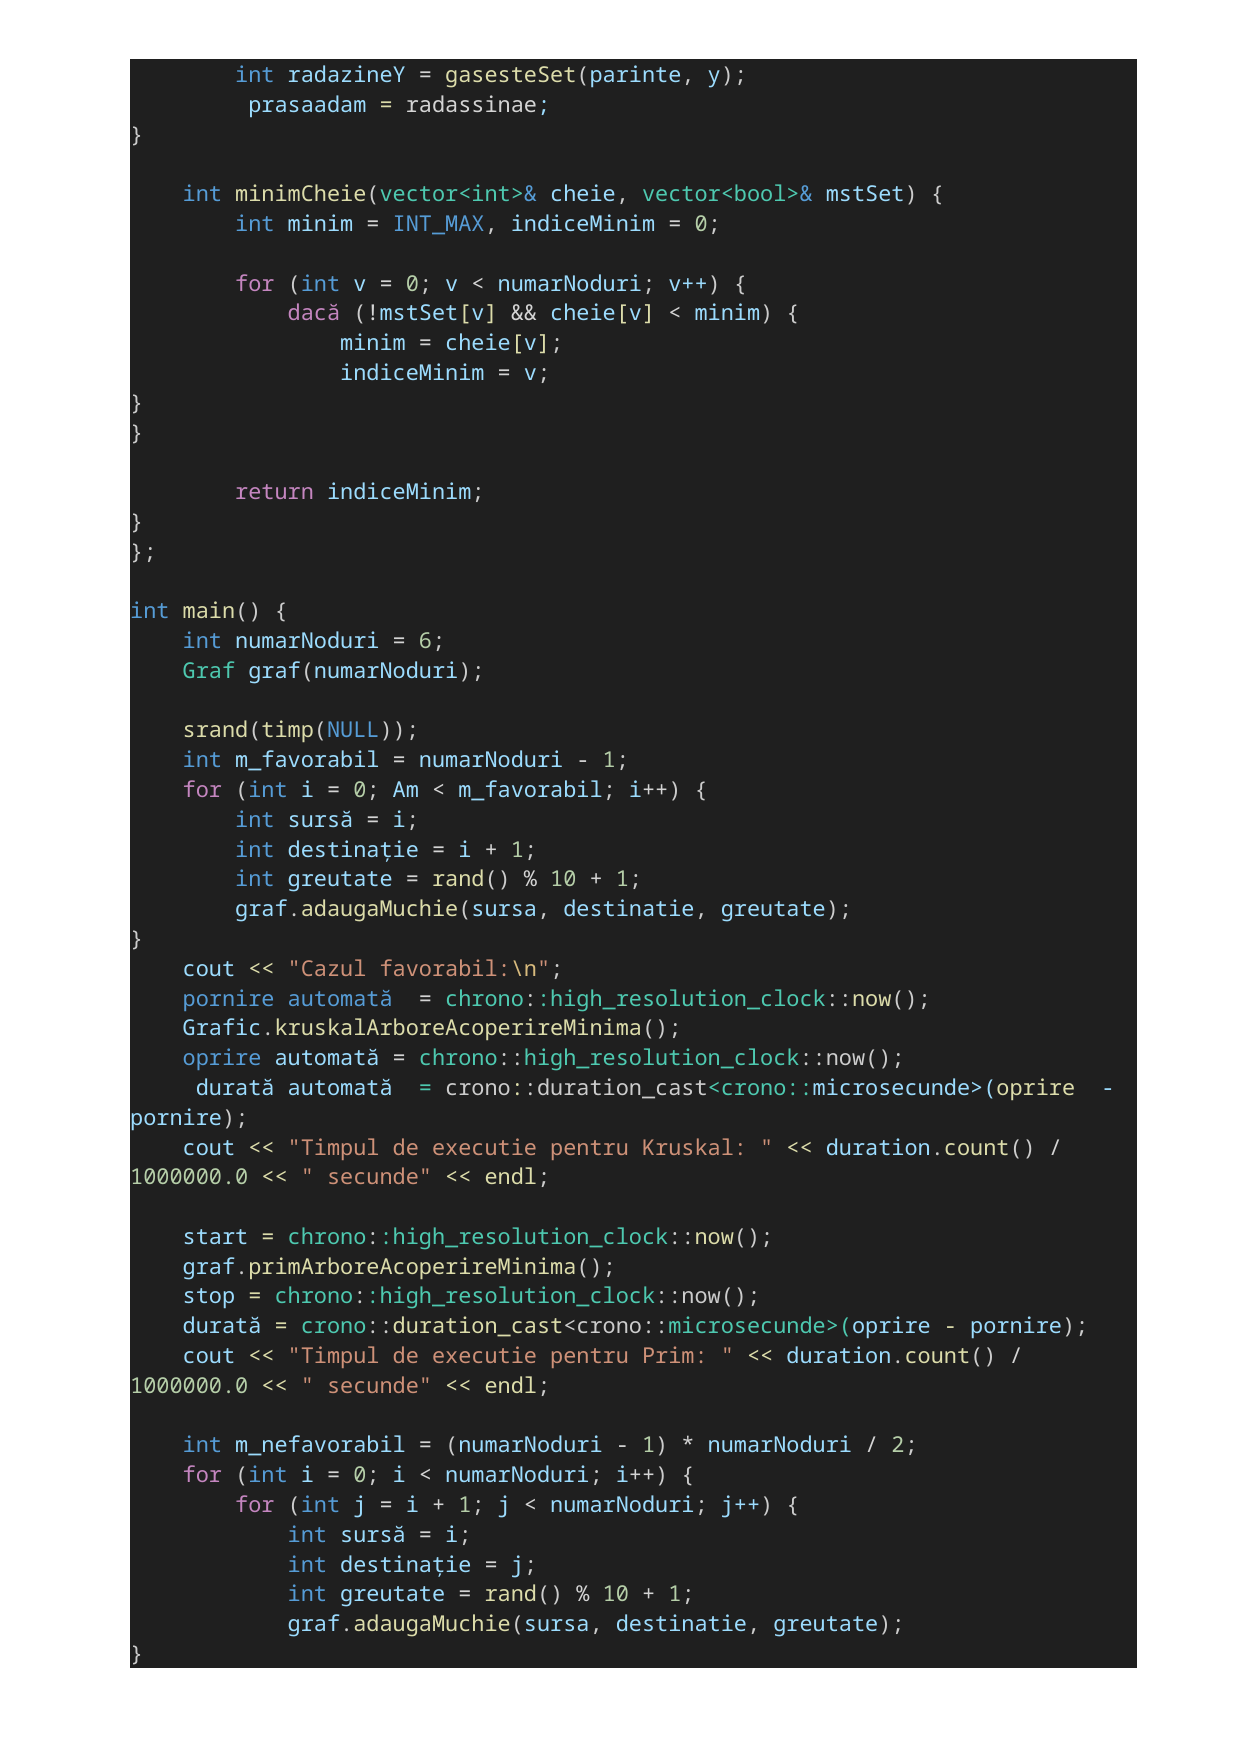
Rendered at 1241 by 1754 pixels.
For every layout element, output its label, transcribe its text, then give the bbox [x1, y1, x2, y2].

text int sursă = i; [130, 1519, 1137, 1549]
text Graf graf(numarNoduri); [130, 655, 1137, 685]
text prasaadam = radassinae; [130, 89, 1137, 119]
text int greutate = rand() % 10 + 1; [130, 863, 1137, 893]
text srand(timp(NULL)); [130, 714, 1137, 744]
text }; [130, 536, 1137, 566]
text } [130, 387, 1137, 417]
text int minim = INT_MAX, indiceMinim = 0; [130, 208, 1137, 238]
text dacă (!mstSet[v] && cheie[v] < minim) { [130, 297, 1137, 327]
text for (int v = 0; v < numarNoduri; v++) { [130, 268, 1137, 297]
text start = chrono::high_resolution_clock::now(); [130, 1221, 1137, 1251]
text } [130, 1638, 1137, 1668]
text int destinație = j; [130, 1549, 1137, 1578]
text durată = crono::duration_cast<crono::microsecunde>(oprire - pornire); [130, 1310, 1137, 1340]
text cout << "Timpul de executie pentru Kruskal: " << duration.count() / 1000000.0 << " secunde" << endl; [130, 1132, 1137, 1191]
text for (int i = 0; Am < m_favorabil; i++) { [130, 774, 1137, 804]
text pornire automată = chrono::high_resolution_clock::now(); [130, 983, 1137, 1012]
text graf.adaugaMuchie(sursa, destinatie, greutate); [130, 1608, 1137, 1638]
text int main() { [130, 595, 1137, 625]
text int destinație = i + 1; [130, 834, 1137, 863]
text int sursă = i; [130, 804, 1137, 834]
text int numarNoduri = 6; [130, 625, 1137, 655]
text int minimCheie(vector<int>& cheie, vector<bool>& mstSet) { [130, 178, 1137, 208]
text } [130, 923, 1137, 953]
text int greutate = rand() % 10 + 1; [130, 1578, 1137, 1608]
text int radazineY = gasesteSet(parinte, y); [130, 59, 1137, 89]
text int m_favorabil = numarNoduri - 1; [130, 744, 1137, 774]
text graf.primArboreAcoperireMinima(); [130, 1251, 1137, 1281]
text int m_nefavorabil = (numarNoduri - 1) * numarNoduri / 2; [130, 1429, 1137, 1459]
text } [130, 506, 1137, 536]
text stop = chrono::high_resolution_clock::now(); [130, 1281, 1137, 1310]
text cout << "Timpul de executie pentru Prim: " << duration.count() / 1000000.0 << " secunde" << endl; [130, 1340, 1137, 1400]
text indiceMinim = v; [130, 357, 1137, 387]
text cout << "Cazul favorabil:\n"; [130, 953, 1137, 983]
text Grafic.kruskalArboreAcoperireMinima(); [130, 1012, 1137, 1042]
text durată automată = crono::duration_cast<crono::microsecunde>(oprire - pornire); [130, 1072, 1137, 1132]
text } [130, 119, 1137, 148]
text } [130, 417, 1137, 446]
text for (int i = 0; i < numarNoduri; i++) { [130, 1459, 1137, 1489]
text oprire automată = chrono::high_resolution_clock::now(); [130, 1042, 1137, 1072]
text for (int j = i + 1; j < numarNoduri; j++) { [130, 1489, 1137, 1519]
text return indiceMinim; [130, 476, 1137, 506]
text graf.adaugaMuchie(sursa, destinatie, greutate); [130, 893, 1137, 923]
text minim = cheie[v]; [130, 327, 1137, 357]
